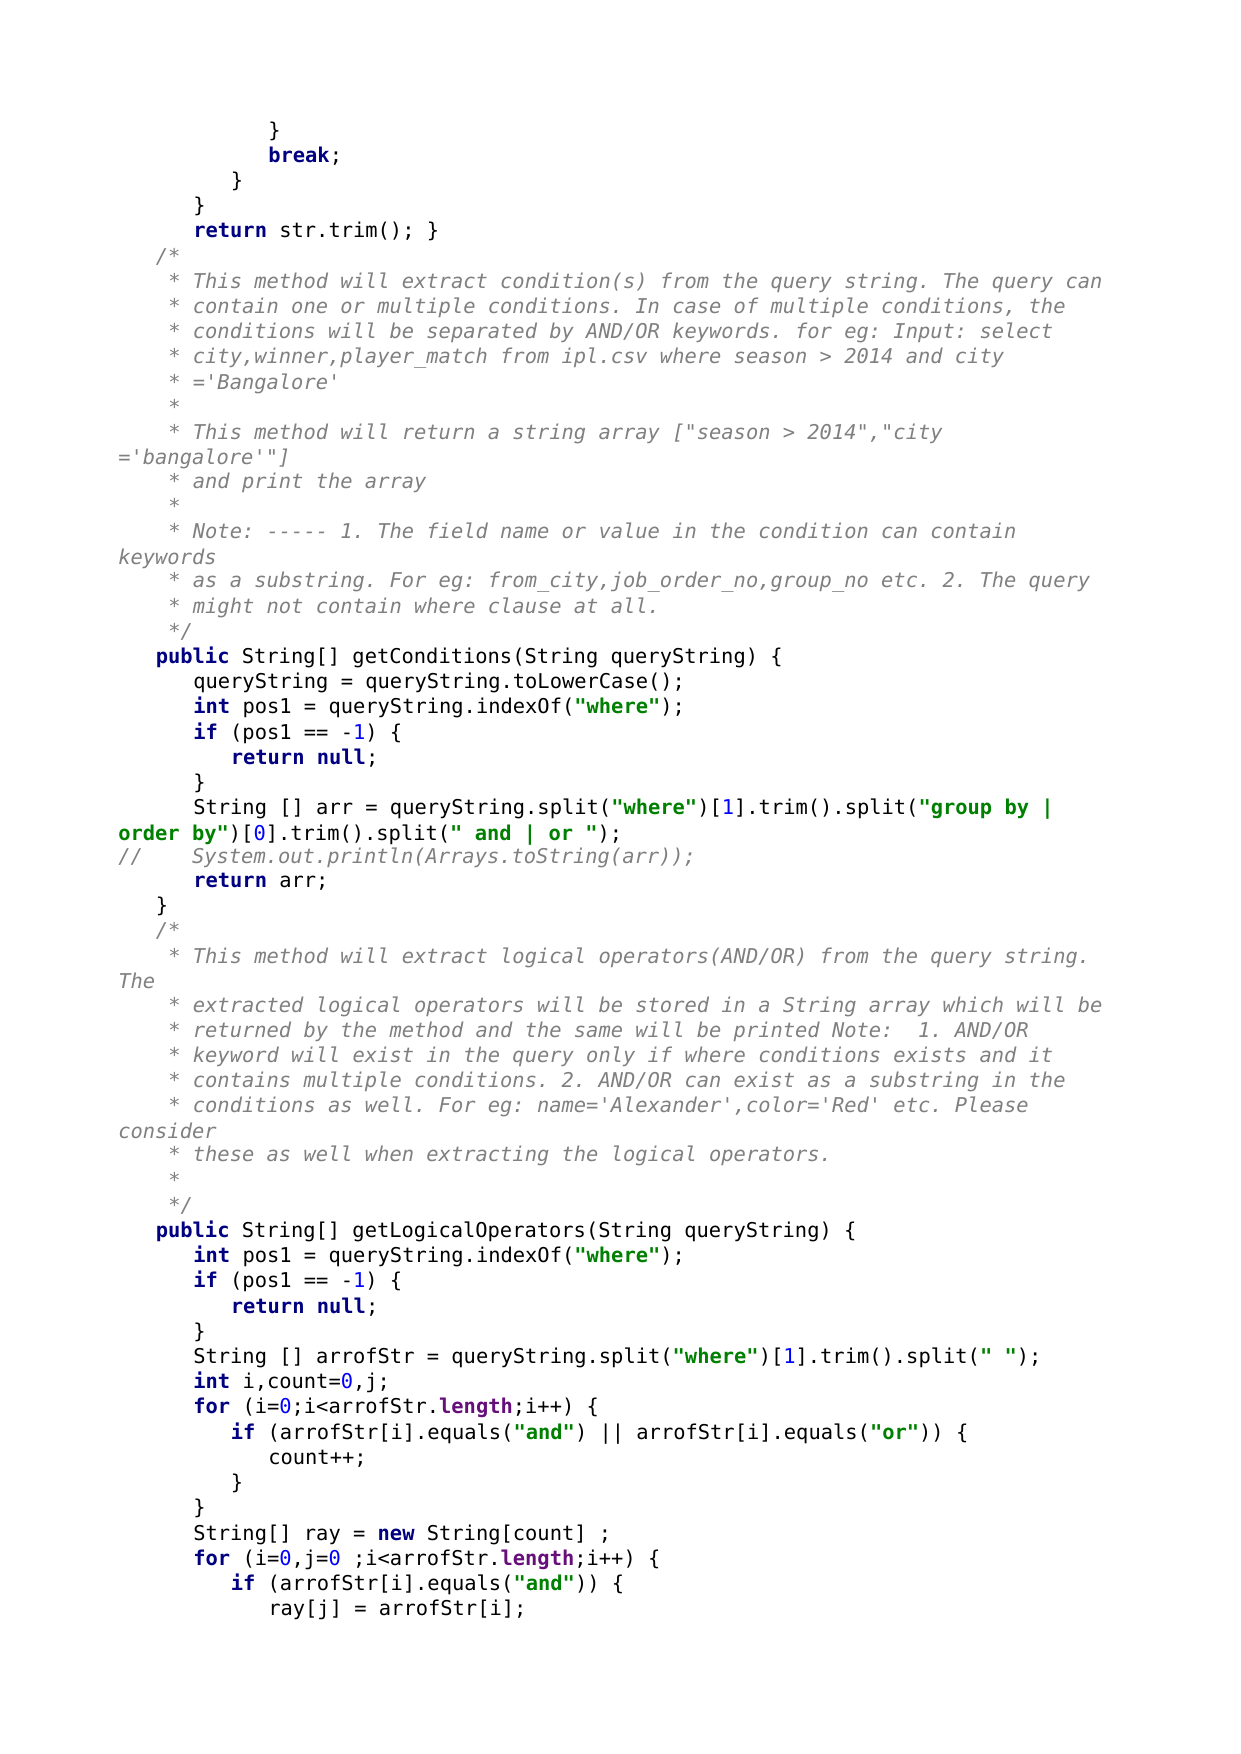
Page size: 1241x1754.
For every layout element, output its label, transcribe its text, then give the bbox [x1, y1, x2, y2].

text * ='Bangalore' [118, 370, 1122, 395]
text } [118, 1496, 1122, 1521]
text * city,winner,player_match from ipl.csv where season > 2014 and city [118, 345, 1122, 370]
text } [118, 771, 1122, 796]
text * might not contain where clause at all. [118, 594, 1122, 619]
text /* [118, 919, 1122, 944]
text int i,count=0,j; [118, 1370, 1122, 1395]
text * This method will return a string array ["season > 2014","city ='bangalore'"] [118, 421, 1122, 469]
text * these as well when extracting the logical operators. [118, 1143, 1122, 1168]
text * keyword will exist in the query only if where conditions exists and it [118, 1043, 1122, 1069]
text * as a substring. For eg: from_city,job_order_no,group_no etc. 2. The query [118, 569, 1122, 594]
text return null; [118, 745, 1122, 771]
text return str.trim(); } [118, 219, 1122, 244]
text return null; [118, 1294, 1122, 1319]
text * [118, 395, 1122, 421]
text * conditions as well. For eg: name='Alexander',color='Red' etc. Please consider [118, 1094, 1122, 1143]
text count++; [118, 1445, 1122, 1471]
text int pos1 = queryString.indexOf("where"); [118, 695, 1122, 720]
text for (i=0;i<arrofStr.length;i++) { [118, 1395, 1122, 1420]
text queryString = queryString.toLowerCase(); [118, 670, 1122, 695]
text } [118, 894, 1122, 919]
text } [118, 168, 1122, 194]
text */ [118, 1193, 1122, 1218]
text if (arrofStr[i].equals("and")) { [118, 1571, 1122, 1597]
text * This method will extract logical operators(AND/OR) from the query string. The [118, 944, 1122, 993]
text * conditions will be separated by AND/OR keywords. for eg: Input: select [118, 320, 1122, 345]
text int pos1 = queryString.indexOf("where"); [118, 1244, 1122, 1269]
text return arr; [118, 868, 1122, 894]
text } [118, 1319, 1122, 1344]
text * extracted logical operators will be stored in a String array which will be [118, 993, 1122, 1018]
text public String[] getConditions(String queryString) { [118, 644, 1122, 670]
text * contains multiple conditions. 2. AND/OR can exist as a substring in the [118, 1069, 1122, 1094]
text if (pos1 == -1) { [118, 1269, 1122, 1294]
text * [118, 1168, 1122, 1193]
text // System.out.println(Arrays.toString(arr)); [118, 845, 1122, 868]
text * returned by the method and the same will be printed Note: 1. AND/OR [118, 1018, 1122, 1043]
text if (arrofStr[i].equals("and") || arrofStr[i].equals("or")) { [118, 1420, 1122, 1445]
text * Note: ----- 1. The field name or value in the condition can contain keywords [118, 520, 1122, 569]
text * and print the array [118, 469, 1122, 495]
text } [118, 1471, 1122, 1496]
text } [118, 118, 1122, 143]
text public String[] getLogicalOperators(String queryString) { [118, 1218, 1122, 1244]
text String[] ray = new String[count] ; [118, 1521, 1122, 1546]
text if (pos1 == -1) { [118, 720, 1122, 745]
text /* [118, 244, 1122, 269]
text * contain one or multiple conditions. In case of multiple conditions, the [118, 294, 1122, 320]
text * This method will extract condition(s) from the query string. The query can [118, 269, 1122, 294]
text * [118, 495, 1122, 520]
text ray[j] = arrofStr[i]; [118, 1597, 1122, 1622]
text for (i=0,j=0 ;i<arrofStr.length;i++) { [118, 1546, 1122, 1571]
text */ [118, 619, 1122, 644]
text String [] arrofStr = queryString.split("where")[1].trim().split(" "); [118, 1344, 1122, 1370]
text break; [118, 143, 1122, 168]
text String [] arr = queryString.split("where")[1].trim().split("group by | order by")[0].trim().split(" and | or "); [118, 796, 1122, 845]
text } [118, 194, 1122, 219]
